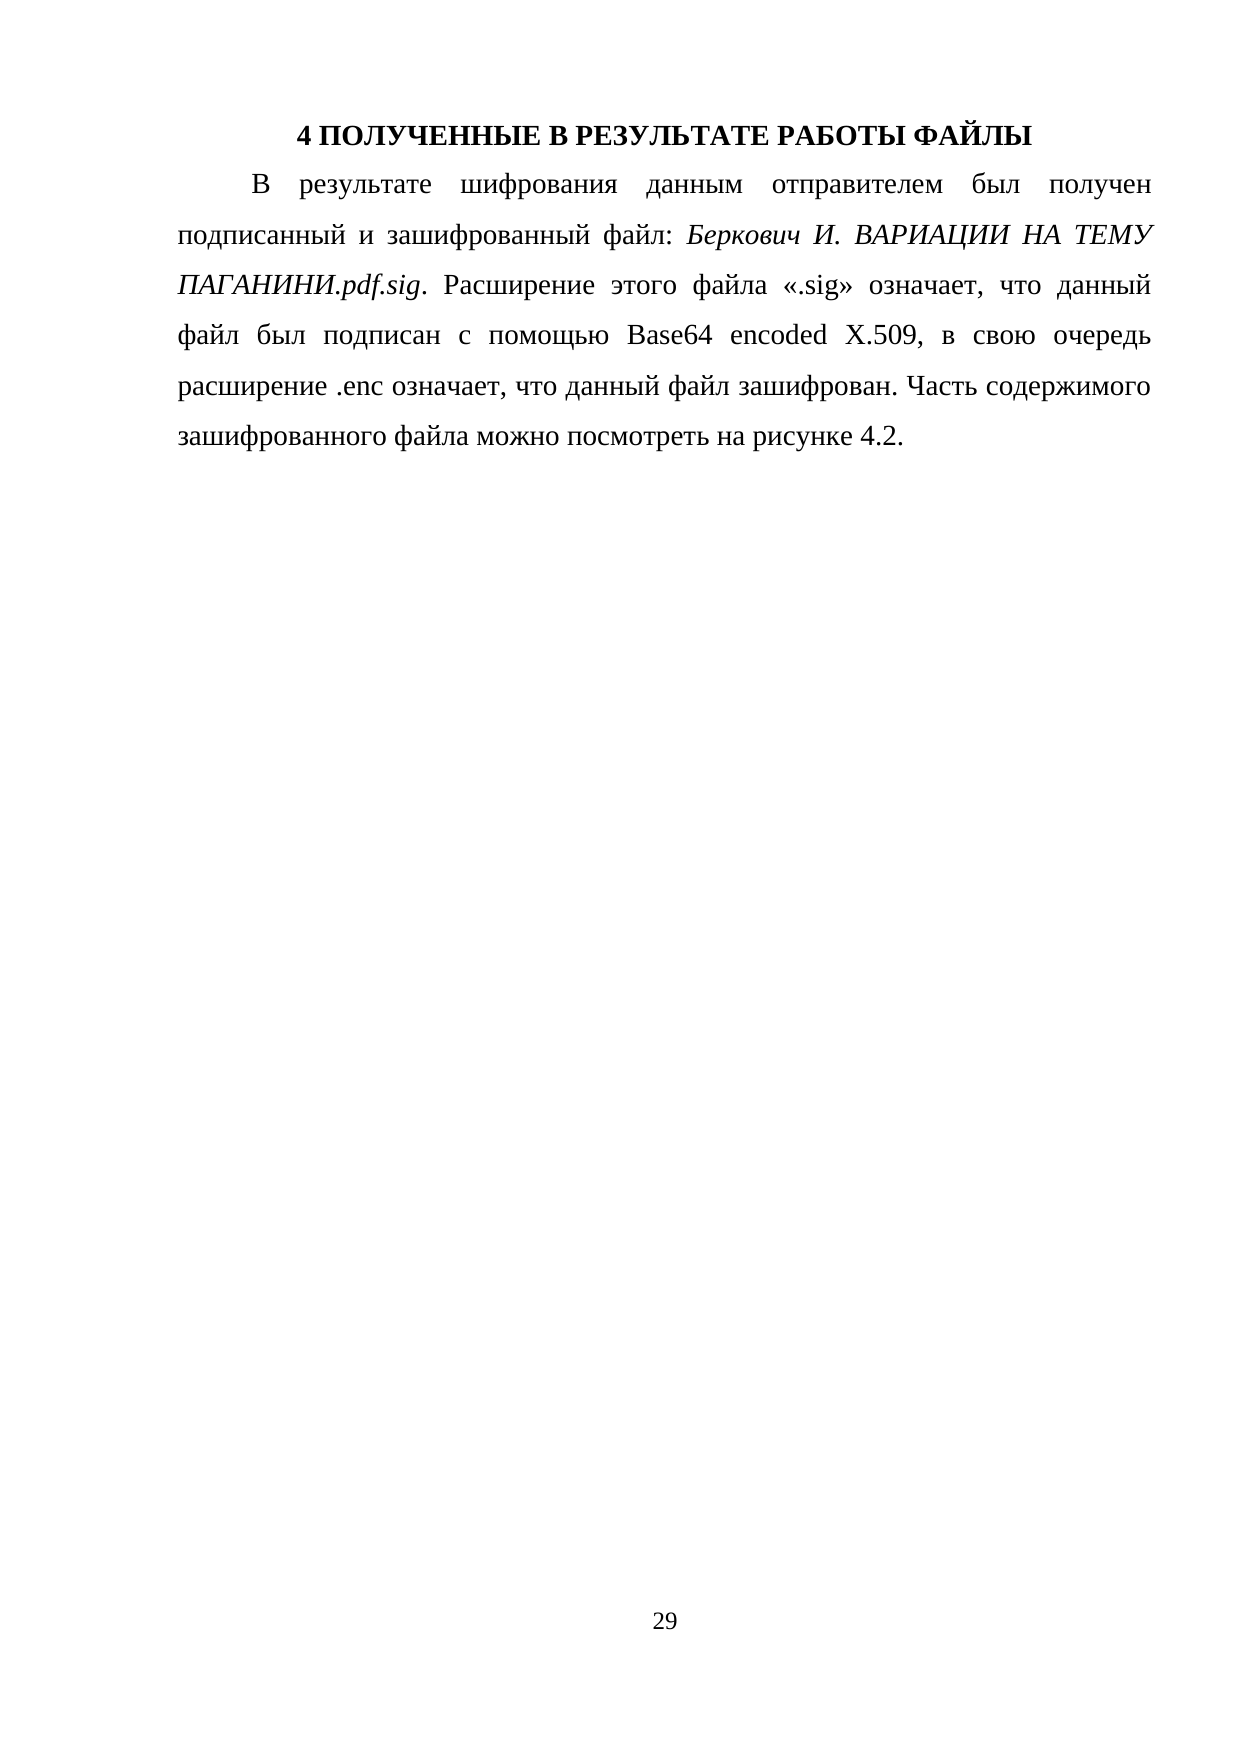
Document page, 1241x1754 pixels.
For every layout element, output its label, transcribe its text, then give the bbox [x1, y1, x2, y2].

subtitle 4 Полученные в результате работы файлы [177, 118, 1152, 152]
text В результате шифрования данным отправителем был получен подписанный и зашифрованный файл: Беркович И. ВАРИАЦИИ НА ТЕМУ ПАГАНИНИ.pdf.sig. Расширение этого файла «.sig» означает, что данный файл был подписан с помощью Base64 encoded X.509, в свою очередь расширение .enc означает, что данный файл зашифрован. Часть содержимого зашифрованного файла можно посмотреть на рисунке 4.2. [177, 166, 1152, 452]
